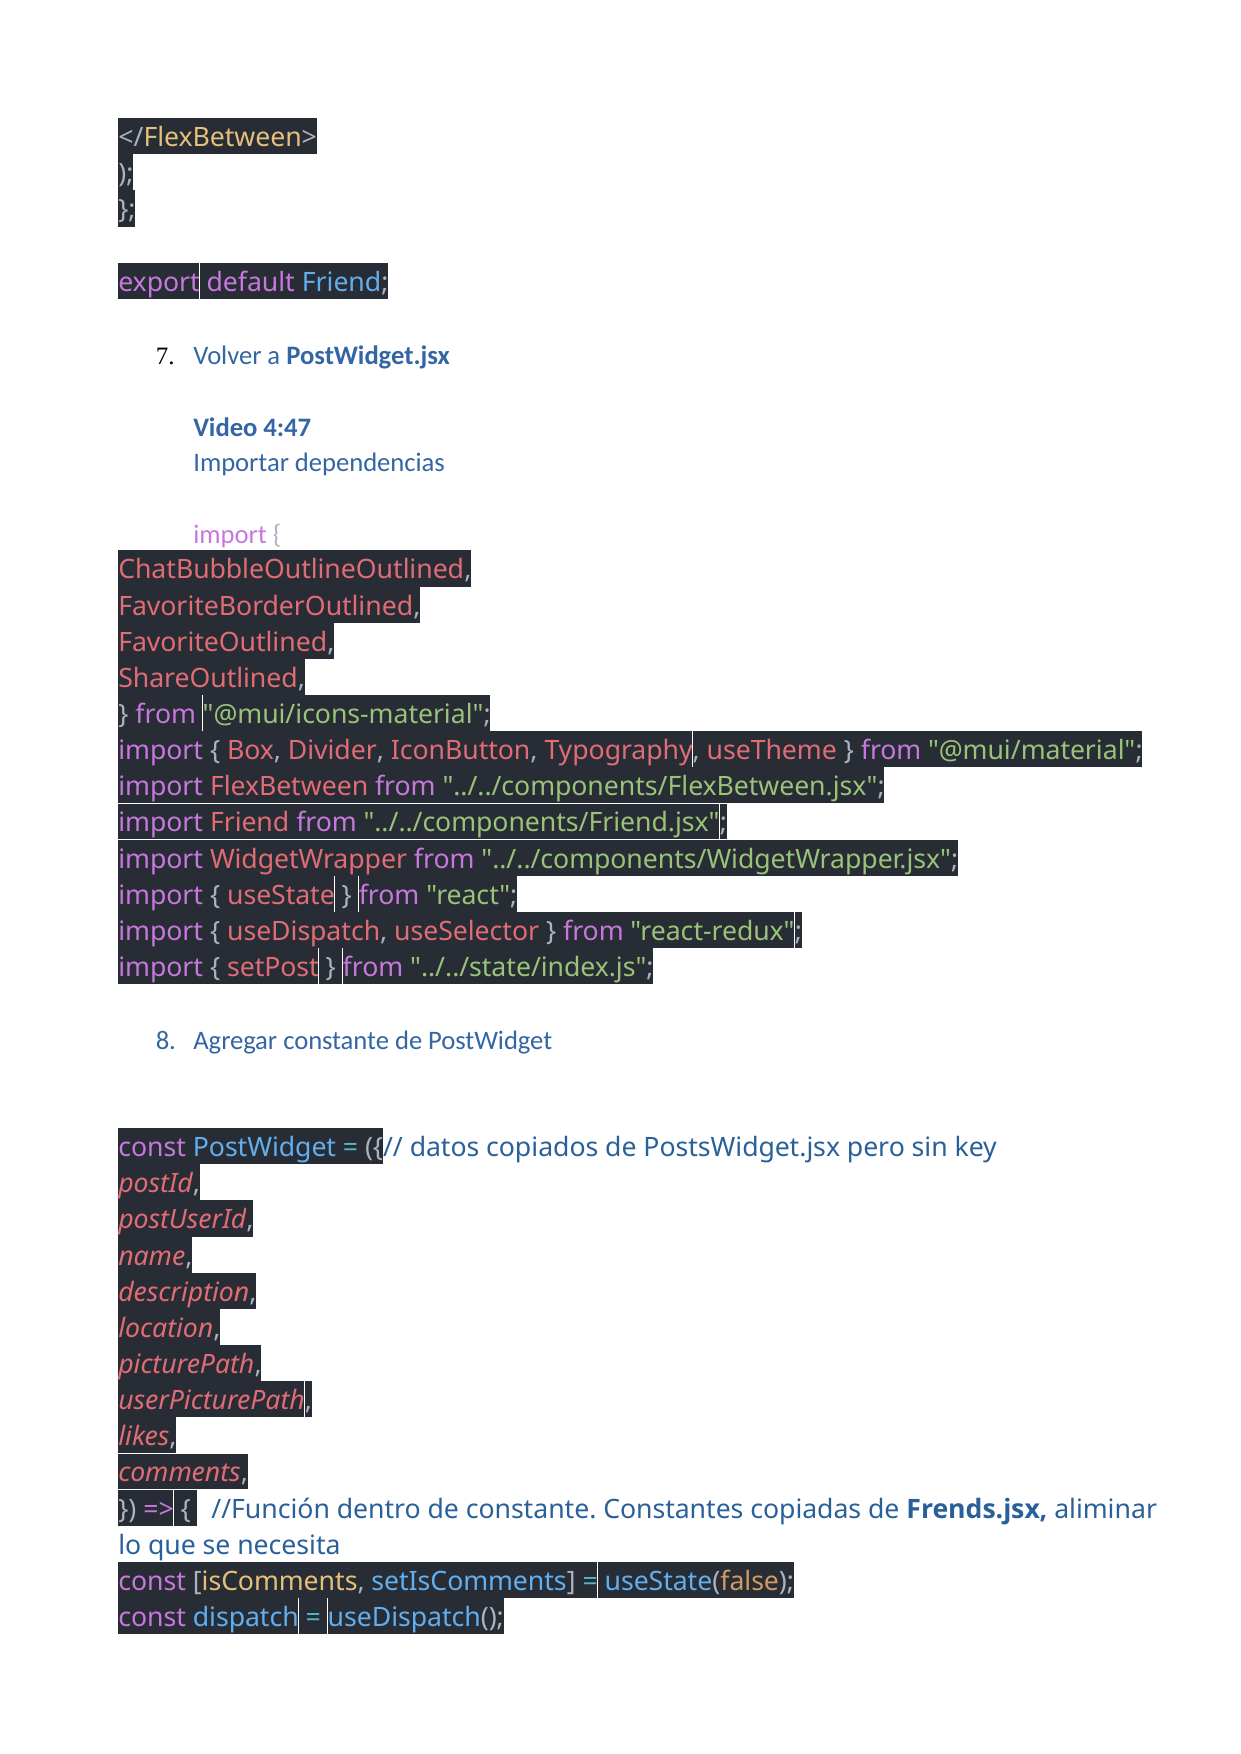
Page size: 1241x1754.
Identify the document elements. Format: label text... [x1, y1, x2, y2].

text import FlexBetween from "../../components/FlexBetween.jsx"; [118, 767, 1175, 803]
text userPicturePath, [118, 1381, 1175, 1417]
text import { useDispatch, useSelector } from "react-redux"; [118, 912, 1175, 948]
text import WidgetWrapper from "../../components/WidgetWrapper.jsx"; [118, 839, 1175, 876]
text location, [118, 1309, 1175, 1345]
text picturePath, [118, 1345, 1175, 1381]
text import { setPost } from "../../state/index.js"; [118, 948, 1175, 1020]
text postUserId, [118, 1200, 1175, 1237]
text ); [118, 154, 1175, 190]
text </FlexBetween> [118, 118, 1175, 154]
text FavoriteBorderOutlined, [118, 587, 1175, 623]
text import { Box, Divider, IconButton, Typography, useTheme } from "@mui/material"; [118, 731, 1175, 767]
text name, [118, 1237, 1175, 1273]
text export default Friend; [118, 262, 1175, 299]
text const dispatch = useDispatch(); [118, 1598, 1175, 1634]
text import Friend from "../../components/Friend.jsx"; [118, 803, 1175, 839]
text postId, [118, 1164, 1175, 1200]
text comments, [118, 1453, 1175, 1489]
text const PostWidget = ({// datos copiados de PostsWidget.jsx pero sin key [118, 1128, 1175, 1164]
text }; [118, 190, 1175, 227]
text ChatBubbleOutlineOutlined, [118, 550, 1175, 587]
list Agregar constante de PostWidget [156, 1020, 1175, 1128]
text } from "@mui/icons-material"; [118, 695, 1175, 731]
text likes, [118, 1417, 1175, 1453]
text const [isComments, setIsComments] = useState(false); [118, 1562, 1175, 1598]
text ShareOutlined, [118, 659, 1175, 695]
text FavoriteOutlined, [118, 623, 1175, 659]
text description, [118, 1273, 1175, 1309]
text }) => { //Función dentro de constante. Constantes copiadas de Frends.jsx, aliminar lo que se necesita [118, 1489, 1175, 1562]
list Volver a PostWidget.jsx Video 4:47 Importar dependencias import { [156, 335, 1175, 550]
text import { useState } from "react"; [118, 876, 1175, 912]
